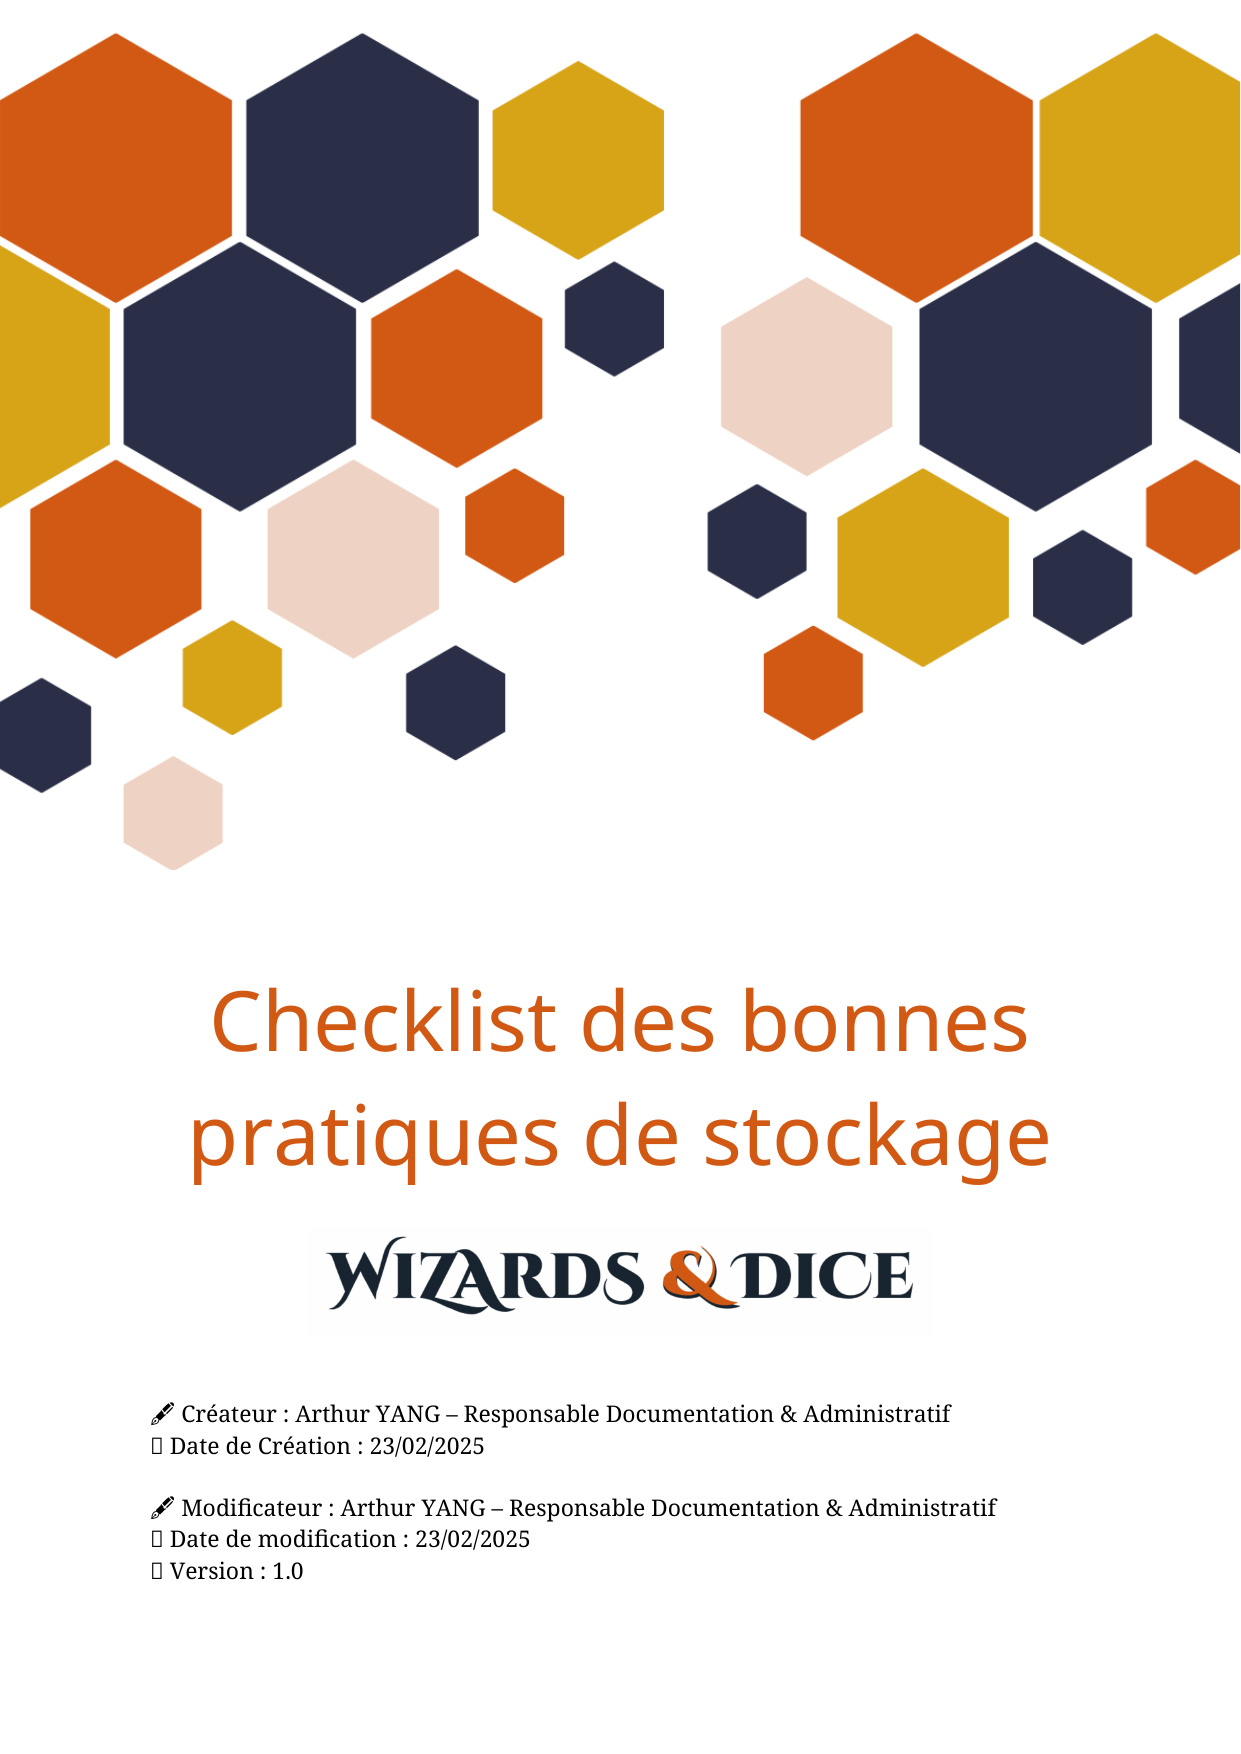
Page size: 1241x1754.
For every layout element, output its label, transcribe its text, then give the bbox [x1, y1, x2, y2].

picture [0, 18, 1241, 870]
text 📅 Date de Création : 23/02/2025 [150, 1429, 1090, 1461]
picture [307, 1227, 934, 1336]
text 📅 Date de modification : 23/02/2025 [150, 1523, 1090, 1554]
text 🔄 Version : 1.0 [150, 1554, 1090, 1586]
text 🖋️ Créateur : Arthur YANG – Responsable Documentation & Administratif [150, 1398, 1090, 1429]
text 🖋️ Modificateur : Arthur YANG – Responsable Documentation & Administratif [150, 1492, 1090, 1523]
title Checklist des bonnes pratiques de stockage [150, 962, 1090, 1189]
